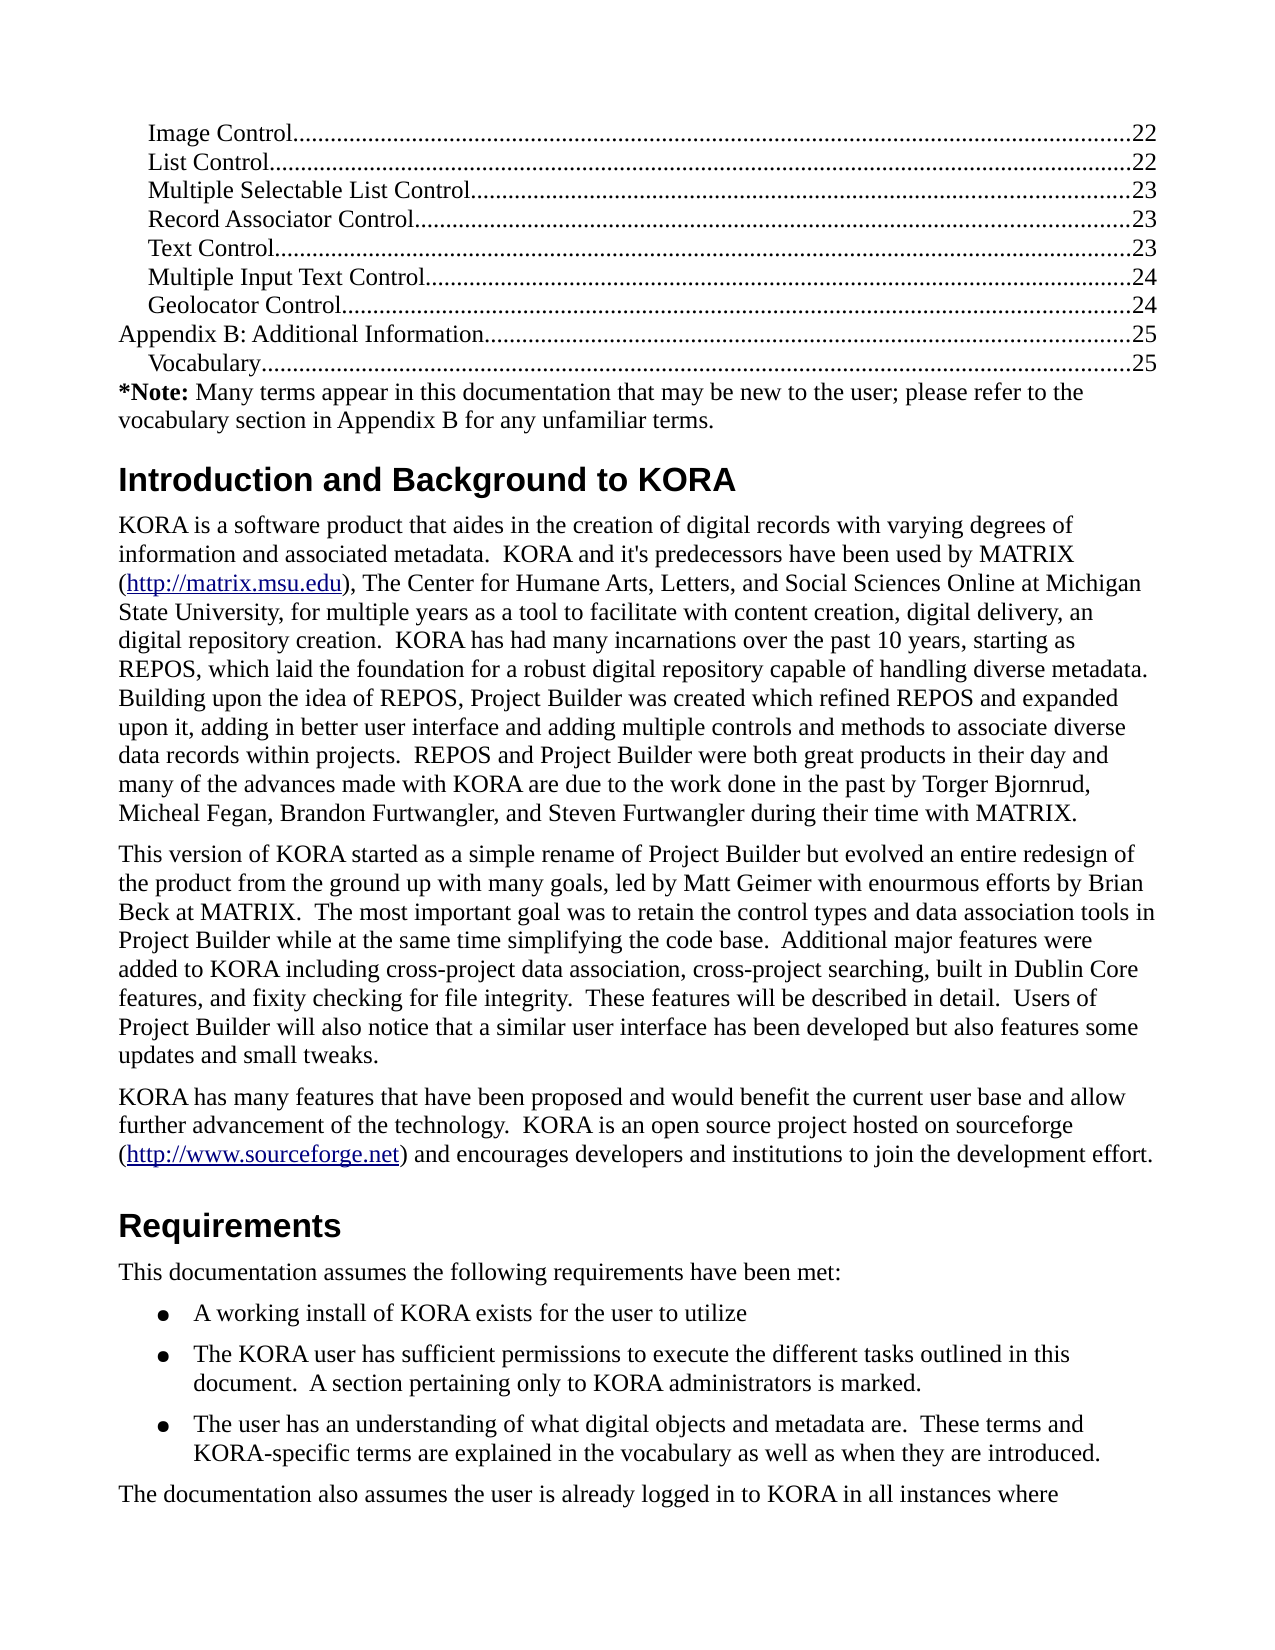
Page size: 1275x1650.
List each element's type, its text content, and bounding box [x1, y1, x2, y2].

text Appendix B: Additional Information 25 [118, 319, 1157, 348]
text List Control 22 [148, 147, 1157, 176]
text Image Control 22 [148, 118, 1157, 147]
text The documentation also assumes the user is already logged in to KORA in all instances where [118, 1479, 1157, 1508]
text This version of KORA started as a simple rename of Project Builder but evolved an entire redesign of the product from the ground up with many goals, led by Matt Geimer with enourmous efforts by Brian Beck at MATRIX. The most important goal was to retain the control types and data association tools in Project Builder while at the same time simplifying the code base. Additional major features were added to KORA including cross-project data association, cross-project searching, built in Dublin Core features, and fixity checking for file integrity. These features will be described in detail. Users of Project Builder will also notice that a similar user interface has been developed but also features some updates and small tweaks. [118, 839, 1157, 1069]
text Geolocator Control 24 [148, 291, 1157, 319]
list The user has an understanding of what digital objects and metadata are. These terms and KORA-specific terms are explained in the vocabulary as well as when they are introduced. [156, 1409, 1157, 1467]
text Vocabulary 25 [148, 348, 1157, 377]
text Text Control 23 [148, 233, 1157, 262]
text Multiple Input Text Control 24 [148, 262, 1157, 291]
text This documentation assumes the following requirements have been met: [118, 1257, 1157, 1285]
text KORA has many features that have been proposed and would benefit the current user base and allow further advancement of the technology. KORA is an open source project hosted on sourceforge (http://www.sourceforge.net) and encourages developers and institutions to join the development effort. [118, 1082, 1157, 1168]
list The KORA user has sufficient permissions to execute the different tasks outlined in this document. A section pertaining only to KORA administrators is marked. [156, 1339, 1157, 1397]
text *Note: Many terms appear in this documentation that may be new to the user; please refer to the vocabulary section in Appendix B for any unfamiliar terms. [118, 377, 1157, 434]
text Multiple Selectable List Control 23 [148, 176, 1157, 204]
subtitle Requirements [118, 1206, 1157, 1244]
text KORA is a software product that aides in the creation of digital records with varying degrees of information and associated metadata. KORA and it's predecessors have been used by MATRIX (http://matrix.msu.edu), The Center for Humane Arts, Letters, and Social Sciences Online at Michigan State University, for multiple years as a tool to facilitate with content creation, digital delivery, an digital repository creation. KORA has had many incarnations over the past 10 years, starting as REPOS, which laid the foundation for a robust digital repository capable of handling diverse metadata. Building upon the idea of REPOS, Project Builder was created which refined REPOS and expanded upon it, adding in better user interface and adding multiple controls and methods to associate diverse data records within projects. REPOS and Project Builder were both great products in their day and many of the advances made with KORA are due to the work done in the past by Torger Bjornrud, Micheal Fegan, Brandon Furtwangler, and Steven Furtwangler during their time with MATRIX. [118, 511, 1157, 827]
text Record Associator Control 23 [148, 204, 1157, 233]
subtitle Introduction and Background to KORA [118, 459, 1157, 498]
list A working install of KORA exists for the user to utilize [156, 1298, 1157, 1327]
